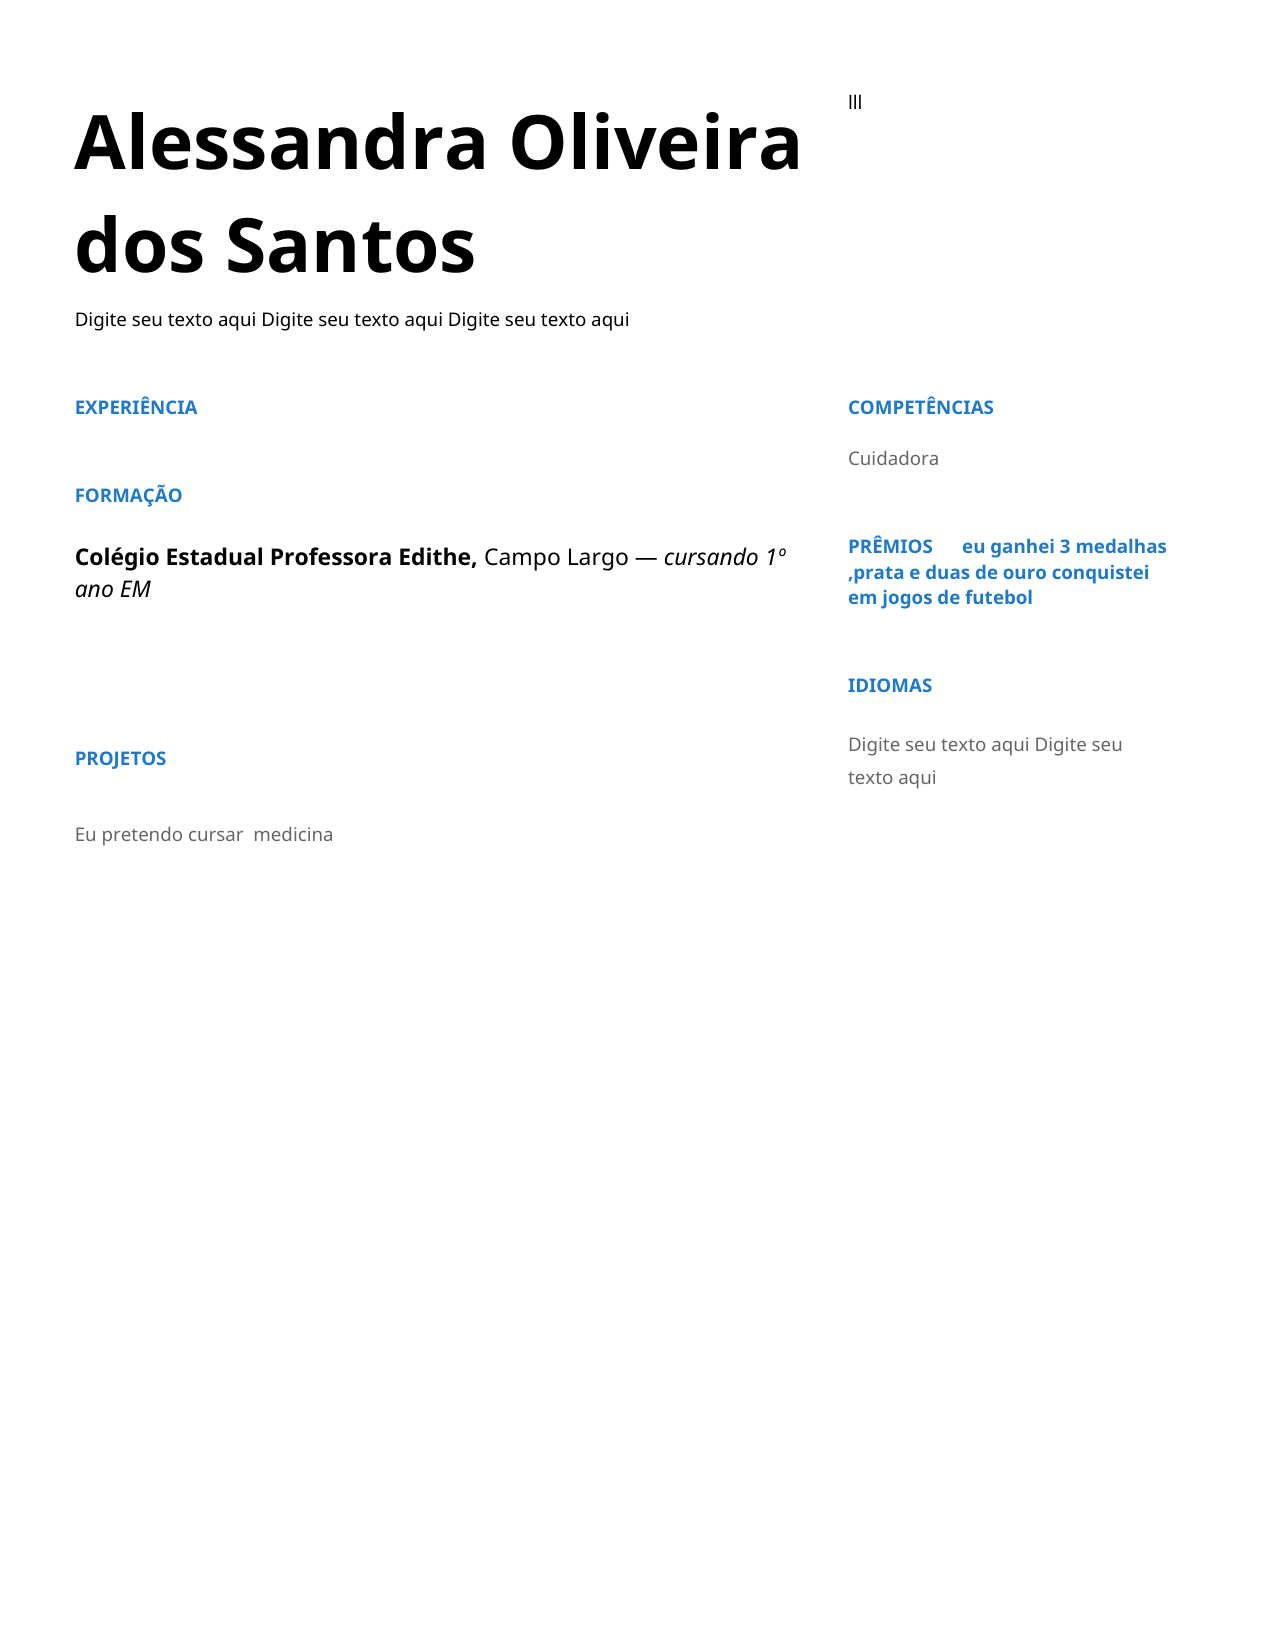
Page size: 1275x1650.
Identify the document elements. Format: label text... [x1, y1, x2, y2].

table_cell EXPERIÊNCIA FORMAÇÃO Colégio Estadual Professora Edithe, Campo Largo — cursando 1º ano EM PROJETOS Eu pretendo cursar medicina [63, 332, 837, 1557]
table_header Alessandra Oliveira dos Santos Digite seu texto aqui Digite seu texto aqui Digite seu texto aqui [63, 90, 837, 332]
table_header lll [837, 90, 1181, 332]
table_cell COMPETÊNCIAS Cuidadora PRÊMIOS eu ganhei 3 medalhas ,prata e duas de ouro conquistei em jogos de futebol IDIOMAS Digite seu texto aqui Digite seu texto aqui [837, 332, 1181, 1557]
